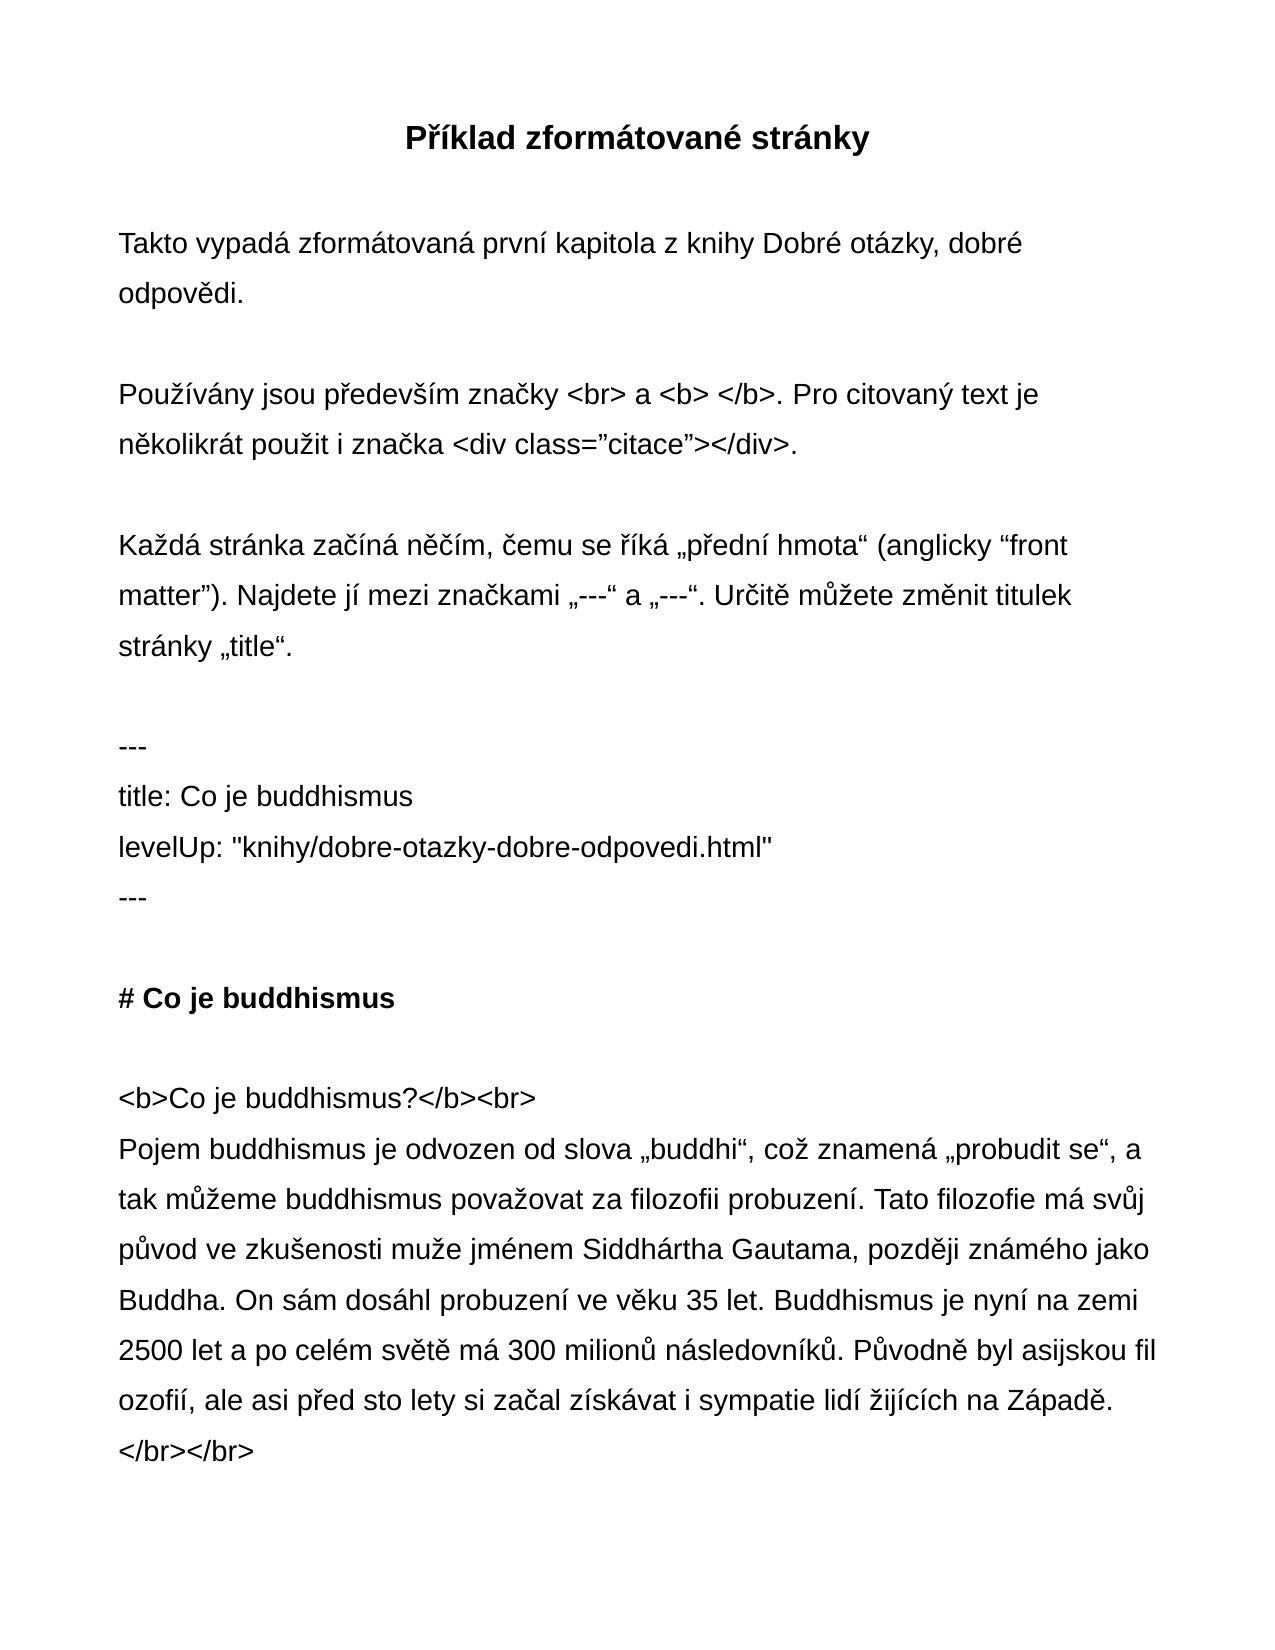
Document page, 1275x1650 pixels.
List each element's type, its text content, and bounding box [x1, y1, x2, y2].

text title: Co je buddhismus [118, 779, 1157, 813]
text --- [118, 880, 1157, 914]
text # Co je buddhismus [118, 981, 1157, 1014]
text Každá stránka začíná něčím, čemu se říká „přední hmota“ (anglicky “front matter”). Najdete jí mezi značkami „---“ a „---“. Určitě můžete změnit titulek stránky „title“. [118, 528, 1157, 662]
text --- [118, 729, 1157, 763]
text </br></br> [118, 1433, 1157, 1467]
text Používány jsou především značky <br> a <b> </b>. Pro citovaný text je několikrát použit i značka <div class=”citace”></div>. [118, 377, 1157, 461]
text Příklad zformátované stránky [118, 118, 1157, 157]
text Pojem buddhismus je odvozen od slova „buddhi“, což znamená „probudit se“, a tak můžeme buddhismus považovat za filozofii probuzení. Tato filozofie má svůj původ ve zkušenosti muže jménem Siddhártha Gautama, později známého jako Buddha. On sám dosáhl probuzení ve věku 35 let. Buddhismus je nyní na zemi 2500 let a po celém světě má 300 milionů následovníků. Původně byl asijskou filozofií, ale asi před sto lety si začal získávat i sympatie lidí žijících na Západě. [118, 1132, 1157, 1417]
text Takto vypadá zformátovaná první kapitola z knihy Dobré otázky, dobré odpovědi. [118, 226, 1157, 310]
text levelUp: "knihy/dobre-otazky-dobre-odpovedi.html" [118, 830, 1157, 863]
text <b>Co je buddhismus?</b><br> [118, 1081, 1157, 1115]
